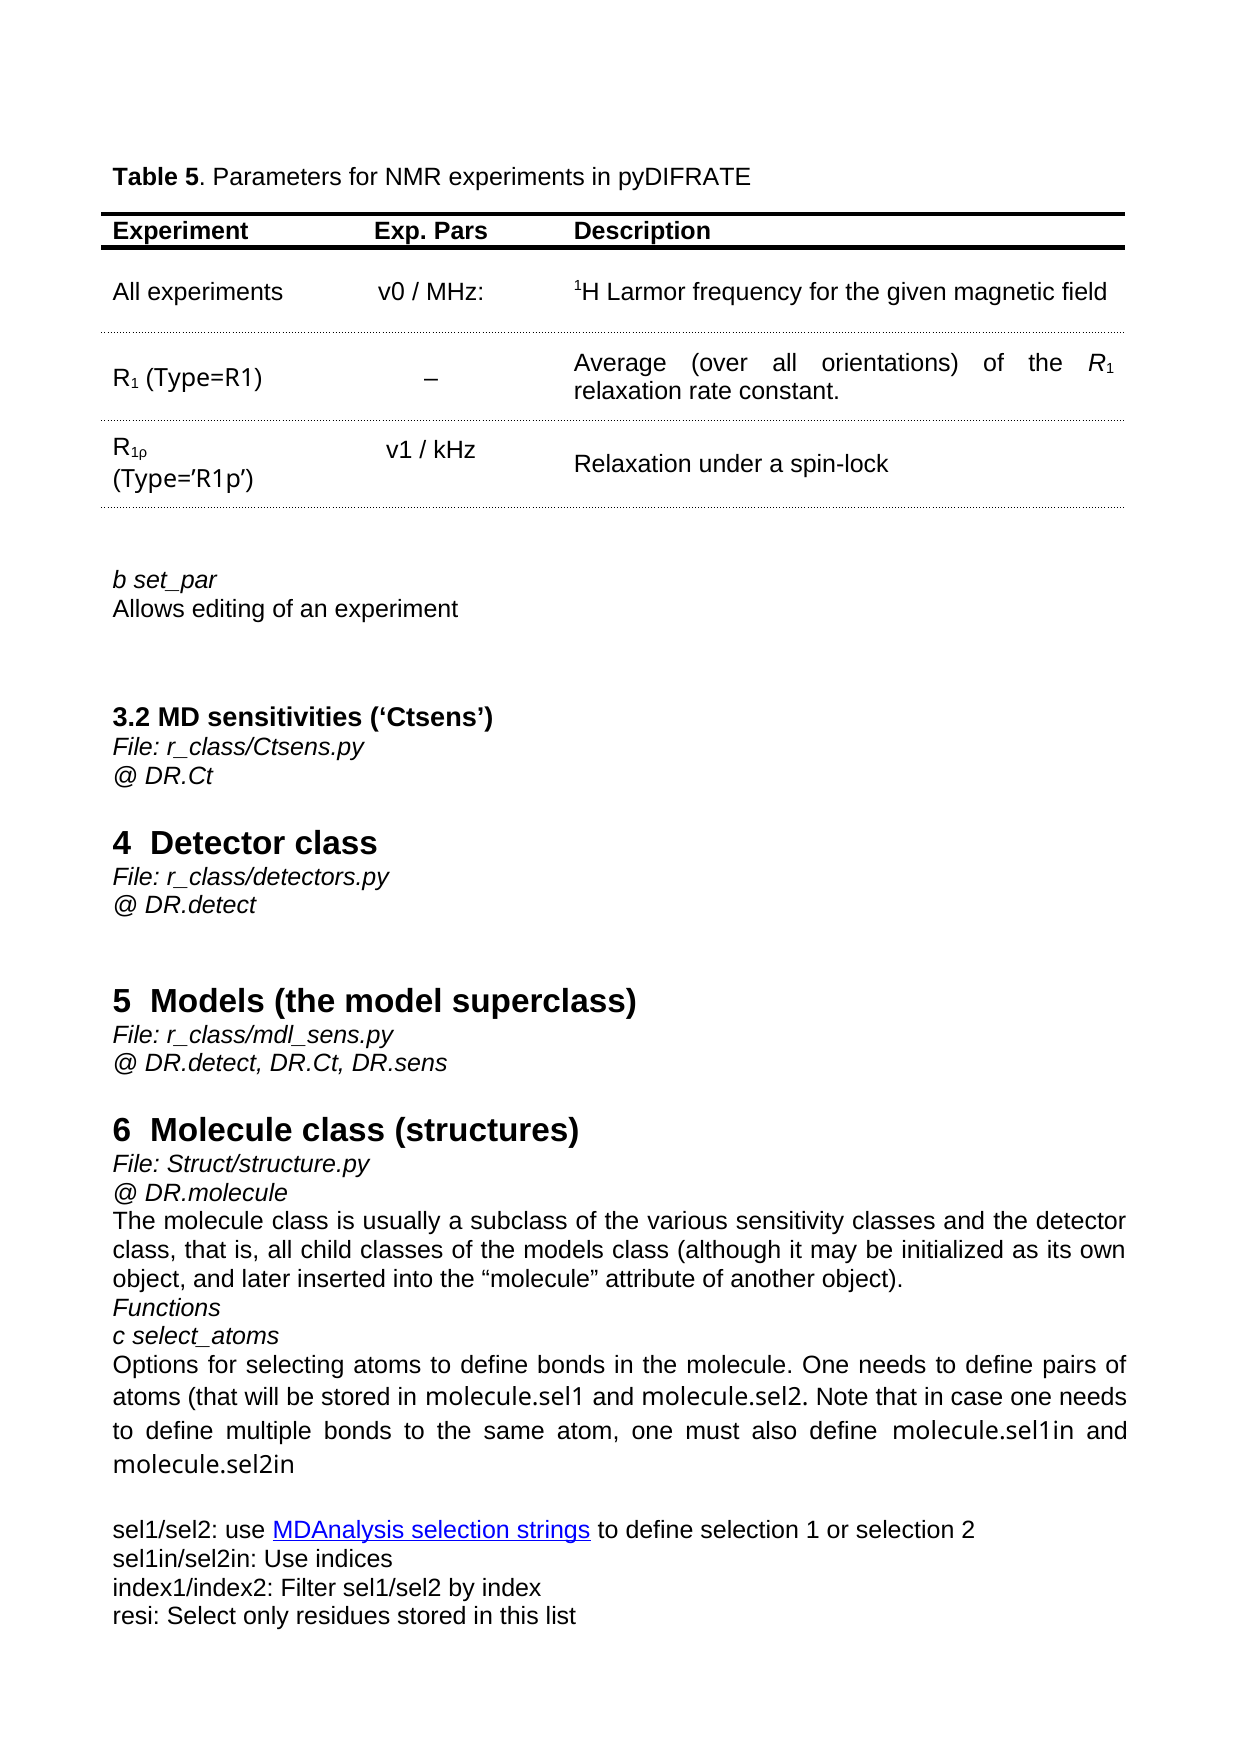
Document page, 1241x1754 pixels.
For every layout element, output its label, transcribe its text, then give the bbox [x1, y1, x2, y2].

text Allows editing of an experiment [112, 594, 1128, 623]
list set_par [112, 565, 1128, 594]
table_header Experiment [101, 216, 300, 245]
table_cell Average (over all orientations) of the R1 relaxation rate constant. [562, 332, 1125, 419]
table_cell v1 / kHz [300, 420, 562, 507]
table_cell v0 / MHz: [300, 250, 562, 332]
text sel1in/sel2in: Use indices [112, 1544, 1128, 1573]
text Table 5. Parameters for NMR experiments in pyDIFRATE [112, 162, 1128, 191]
text @ DR.Ct [112, 761, 1128, 790]
text File: Struct/structure.py [112, 1149, 1128, 1178]
table_cell ­­– [300, 332, 562, 419]
table_cell R1ρ (Type=’R1p’) [101, 420, 300, 507]
subtitle MD sensitivities (‘Ctsens’) [112, 701, 1128, 732]
text Options for selecting atoms to define bonds in the molecule. One needs to define pairs of atoms (that will be stored in molecule.sel1 and molecule.sel2. Note that in case one needs to define multiple bonds to the same atom, one must also define molecule.sel1in and molecule.sel2in [112, 1350, 1128, 1481]
text File: r_class/Ctsens.py [112, 732, 1128, 761]
text @ DR.detect, DR.Ct, DR.sens [112, 1048, 1128, 1077]
table_cell R­1 (Type=R1) [101, 332, 300, 419]
text Functions [112, 1293, 1128, 1321]
subtitle Detector class [112, 823, 1128, 862]
text resi: Select only residues stored in this list [112, 1601, 1128, 1630]
text index1/index2: Filter sel1/sel2 by index [112, 1573, 1128, 1601]
table_cell 1H Larmor frequency for the given magnetic field [562, 250, 1125, 332]
table_cell All experiments [101, 250, 300, 332]
text sel1/sel2: use MDAnalysis selection strings to define selection 1 or selection 2 [112, 1515, 1128, 1544]
table_cell Relaxation under a spin-lock [562, 420, 1125, 507]
text @ DR.molecule [112, 1178, 1128, 1206]
subtitle Molecule class (structures) [112, 1110, 1128, 1149]
table_header Description [562, 216, 1125, 245]
text @ DR.detect [112, 890, 1128, 919]
text File: r_class/detectors.py [112, 862, 1128, 890]
text The molecule class is usually a subclass of the various sensitivity classes and the detector class, that is, all child classes of the models class (although it may be initialized as its own object, and later inserted into the “molecule” attribute of another object). [112, 1206, 1128, 1293]
list select_atoms [112, 1321, 1128, 1350]
table_header Exp. Pars [300, 216, 562, 245]
text File: r_class/mdl_sens.py [112, 1019, 1128, 1048]
subtitle Models (the model superclass) [112, 981, 1128, 1019]
